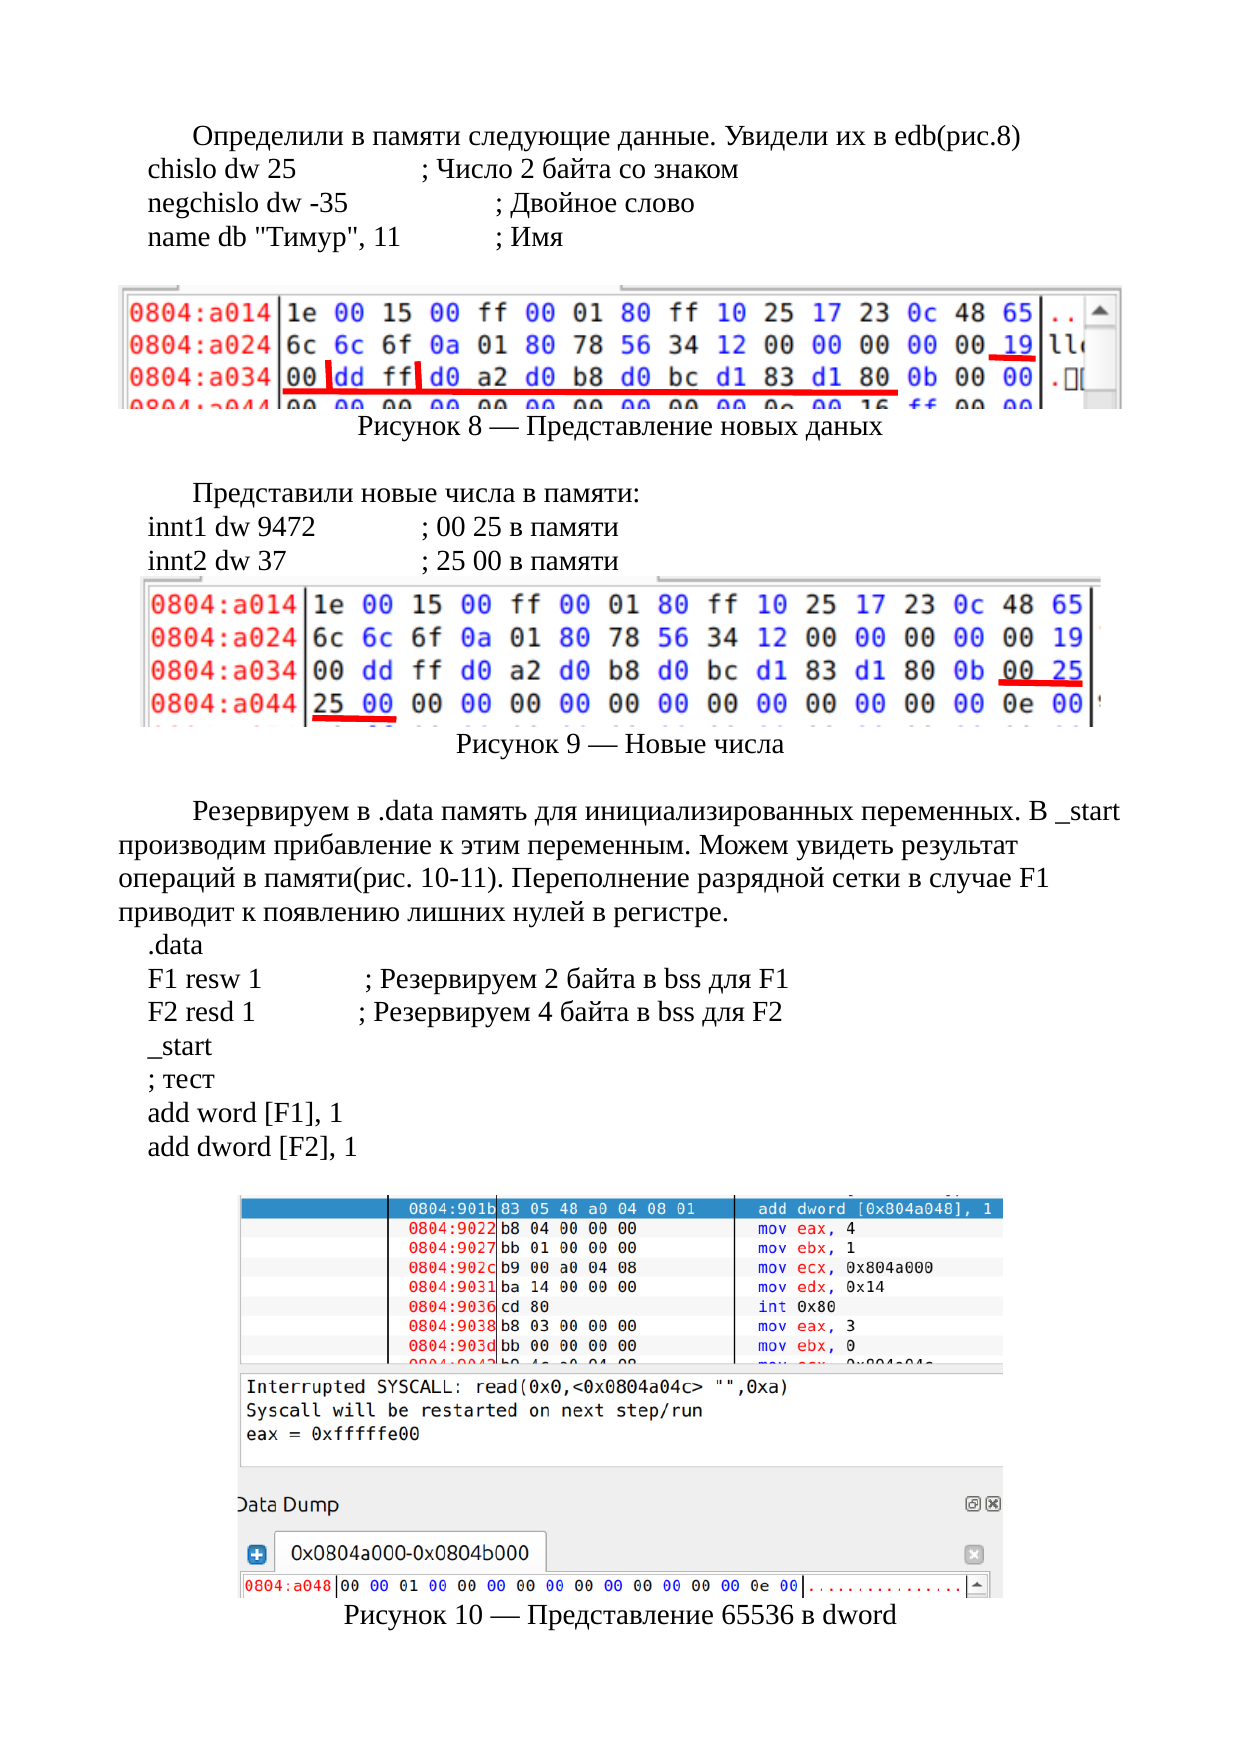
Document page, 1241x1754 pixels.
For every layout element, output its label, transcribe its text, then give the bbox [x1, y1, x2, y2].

text add dword [F2], 1 [118, 1129, 1122, 1162]
text Рисунок 10 — Представление 65536 в dword [118, 1196, 1122, 1631]
text ; тест [118, 1062, 1122, 1095]
text innt1 dw 9472 ; 00 25 в памяти [118, 509, 1122, 543]
text Рисунок 9 — Новые числа [118, 576, 1122, 760]
text F1 resw 1 ; Резервируем 2 байта в bss для F1 [118, 961, 1122, 994]
text .data [118, 927, 1122, 961]
text Рисунок 8 — Представление новых даных [118, 409, 1122, 442]
text Резервируем в .data память для инициализированных переменных. В _start производим прибавление к этим переменным. Можем увидеть результат операций в памяти(рис. 10-11). Переполнение разрядной сетки в случае F1 приводит к появлению лишних нулей в регистре. [118, 793, 1122, 927]
picture [139, 576, 1101, 727]
picture [237, 1195, 1003, 1598]
text negchislo dw -35 ; Двойное слово [118, 185, 1122, 219]
text innt2 dw 37 ; 25 00 в памяти [118, 543, 1122, 576]
text chislo dw 25 ; Число 2 байта со знаком [118, 152, 1122, 185]
text _start [118, 1028, 1122, 1062]
text Определили в памяти следующие данные. Увидели их в edb(рис.8) [118, 118, 1122, 152]
picture [118, 285, 1123, 409]
text name db "Тимур", 11 ; Имя [118, 219, 1122, 252]
text Представили новые числа в памяти: [118, 476, 1122, 509]
text add word [F1], 1 [118, 1095, 1122, 1129]
text F2 resd 1 ; Резервируем 4 байта в bss для F2 [118, 994, 1122, 1028]
